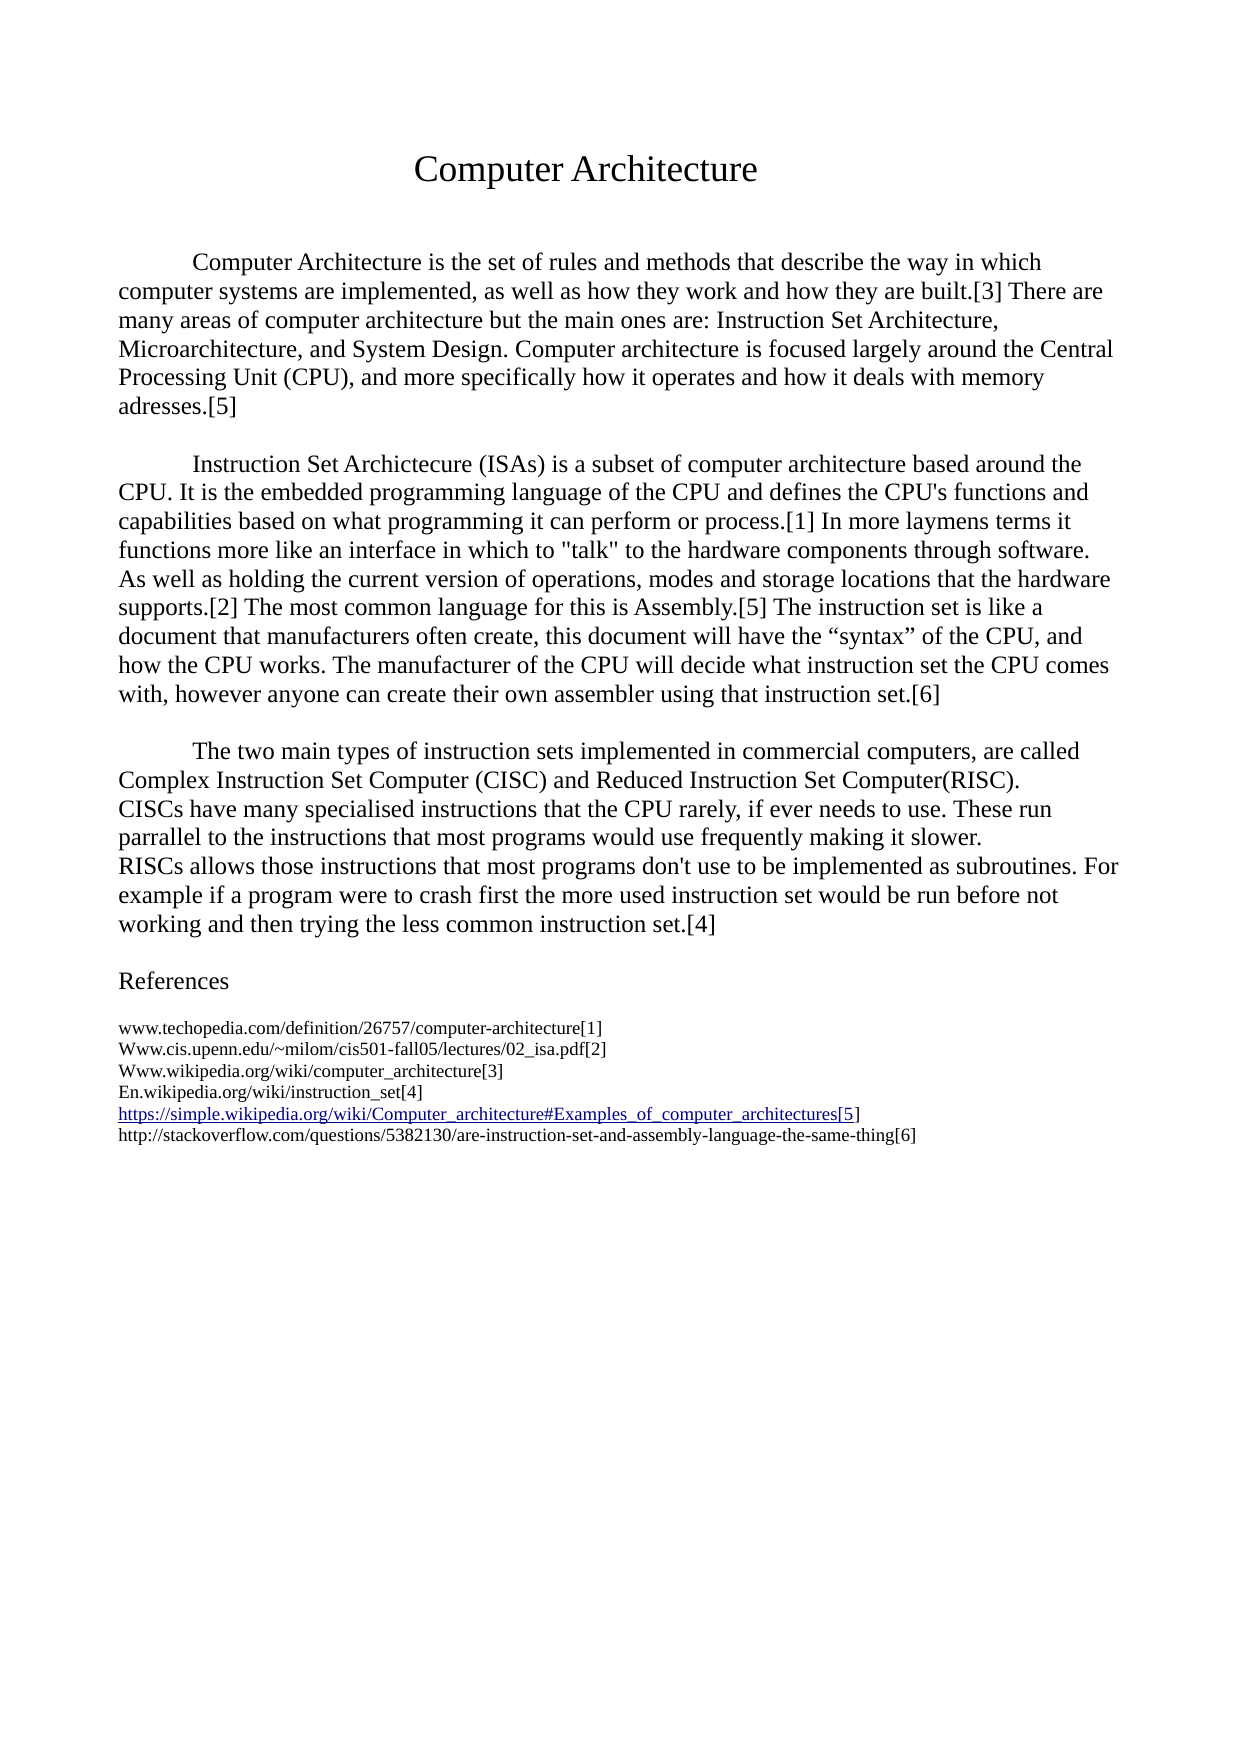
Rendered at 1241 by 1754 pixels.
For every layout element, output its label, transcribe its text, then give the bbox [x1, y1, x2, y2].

text www.techopedia.com/definition/26757/computer-architecture[1] [118, 1017, 1122, 1038]
text Www.cis.upenn.edu/~milom/cis501-fall05/lectures/02_isa.pdf[2] [118, 1038, 1122, 1060]
text Computer Architecture is the set of rules and methods that describe the way in which computer systems are implemented, as well as how they work and how they are built.[3] There are many areas of computer architecture but the main ones are: Instruction Set Architecture, Microarchitecture, and System Design. Computer architecture is focused largely around the Central Processing Unit (CPU), and more specifically how it operates and how it deals with memory adresses.[5] [118, 247, 1122, 420]
text Www.wikipedia.org/wiki/computer_architecture[3] [118, 1060, 1122, 1081]
text https://simple.wikipedia.org/wiki/Computer_architecture#Examples_of_computer_architectures[5] [118, 1103, 1122, 1124]
text The two main types of instruction sets implemented in commercial computers, are called Complex Instruction Set Computer (CISC) and Reduced Instruction Set Computer(RISC). [118, 736, 1122, 794]
text CISCs have many specialised instructions that the CPU rarely, if ever needs to use. These run parrallel to the instructions that most programs would use frequently making it slower. [118, 794, 1122, 851]
text http://stackoverflow.com/questions/5382130/are-instruction-set-and-assembly-language-the-same-thing[6] [118, 1124, 1122, 1146]
text En.wikipedia.org/wiki/instruction_set[4] [118, 1081, 1122, 1103]
text RISCs allows those instructions that most programs don't use to be implemented as subroutines. For example if a program were to crash first the more used instruction set would be run before not working and then trying the less common instruction set.[4] [118, 851, 1122, 937]
text Instruction Set Archictecure (ISAs) is a subset of computer architecture based around the CPU. It is the embedded programming language of the CPU and defines the CPU's functions and capabilities based on what programming it can perform or process.[1] In more laymens terms it functions more like an interface in which to "talk" to the hardware components through software. As well as holding the current version of operations, modes and storage locations that the hardware supports.[2] The most common language for this is Assembly.[5] The instruction set is like a document that manufacturers often create, this document will have the “syntax” of the CPU, and how the CPU works. The manufacturer of the CPU will decide what instruction set the CPU comes with, however anyone can create their own assembler using that instruction set.[6] [118, 449, 1122, 707]
text Computer Architecture [118, 147, 1122, 190]
text References [118, 966, 1122, 995]
